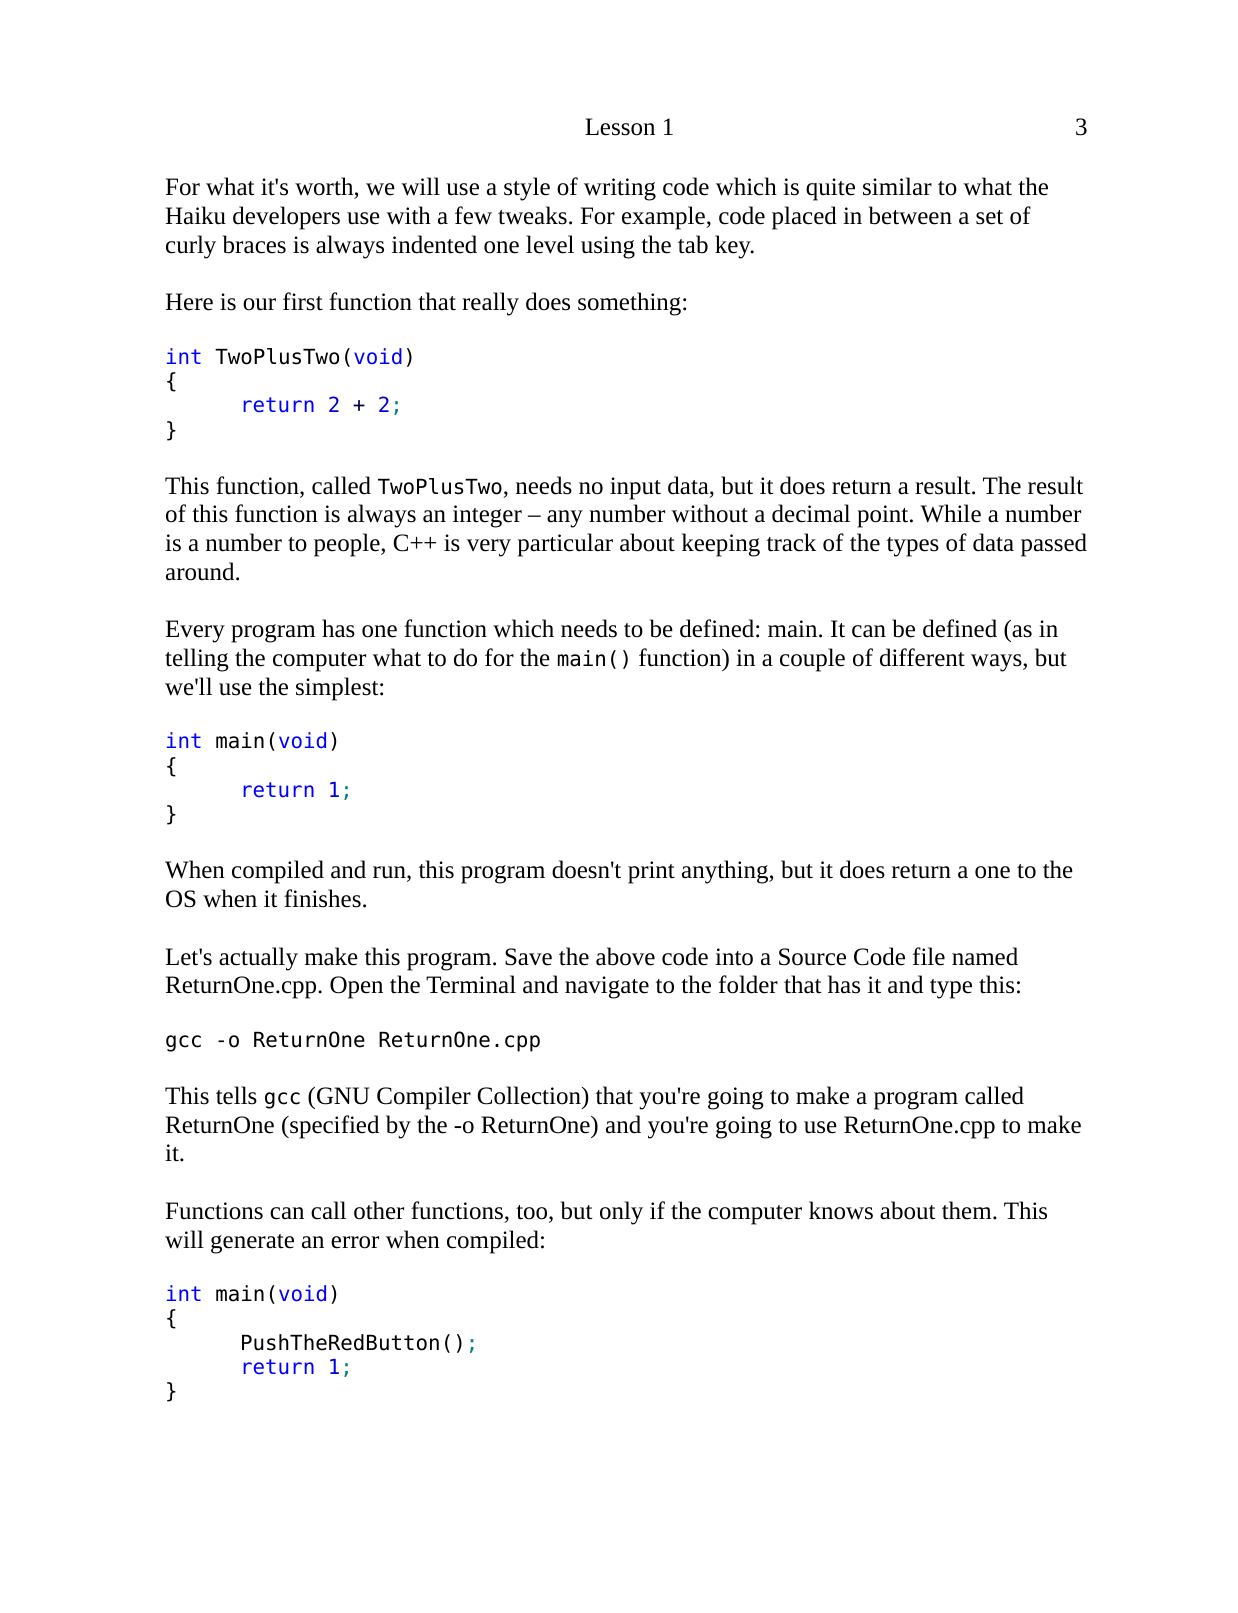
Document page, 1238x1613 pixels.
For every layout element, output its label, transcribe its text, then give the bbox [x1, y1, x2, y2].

text { [165, 1306, 1087, 1331]
text Let's actually make this program. Save the above code into a Source Code file named ReturnOne.cpp. Open the Terminal and navigate to the folder that has it and type this: [165, 942, 1087, 999]
text Every program has one function which needs to be defined: main. It can be defined (as in telling the computer what to do for the main() function) in a couple of different ways, but we'll use the simplest: [165, 614, 1087, 701]
text For what it's worth, we will use a style of writing code which is quite similar to what the Haiku developers use with a few tweaks. For example, code placed in between a set of curly braces is always indented one level using the tab key. [165, 172, 1087, 259]
text PushTheRedButton(); [165, 1331, 1087, 1355]
text } [165, 802, 1087, 827]
text } [165, 418, 1087, 442]
text return 1; [165, 1355, 1087, 1379]
text int TwoPlusTwo(void) [165, 345, 1087, 369]
text { [165, 369, 1087, 393]
text When compiled and run, this program doesn't print anything, but it does return a one to the OS when it finishes. [165, 855, 1087, 913]
text { [165, 754, 1087, 778]
text Functions can call other functions, too, but only if the computer knows about them. This will generate an error when compiled: [165, 1196, 1087, 1253]
text return 2 + 2; [165, 393, 1087, 418]
text gcc -o ReturnOne ReturnOne.cpp [165, 1028, 1087, 1052]
text Here is our first function that really does something: [165, 287, 1087, 316]
text int main(void) [165, 729, 1087, 754]
text int main(void) [165, 1282, 1087, 1306]
text } [165, 1379, 1087, 1403]
text This function, called TwoPlusTwo, needs no input data, but it does return a result. The result of this function is always an integer – any number without a decimal point. While a number is a number to people, C++ is very particular about keeping track of the types of data passed around. [165, 471, 1087, 586]
text This tells gcc (GNU Compiler Collection) that you're going to make a program called ReturnOne (specified by the -o ReturnOne) and you're going to use ReturnOne.cpp to make it. [165, 1081, 1087, 1167]
text return 1; [165, 778, 1087, 802]
